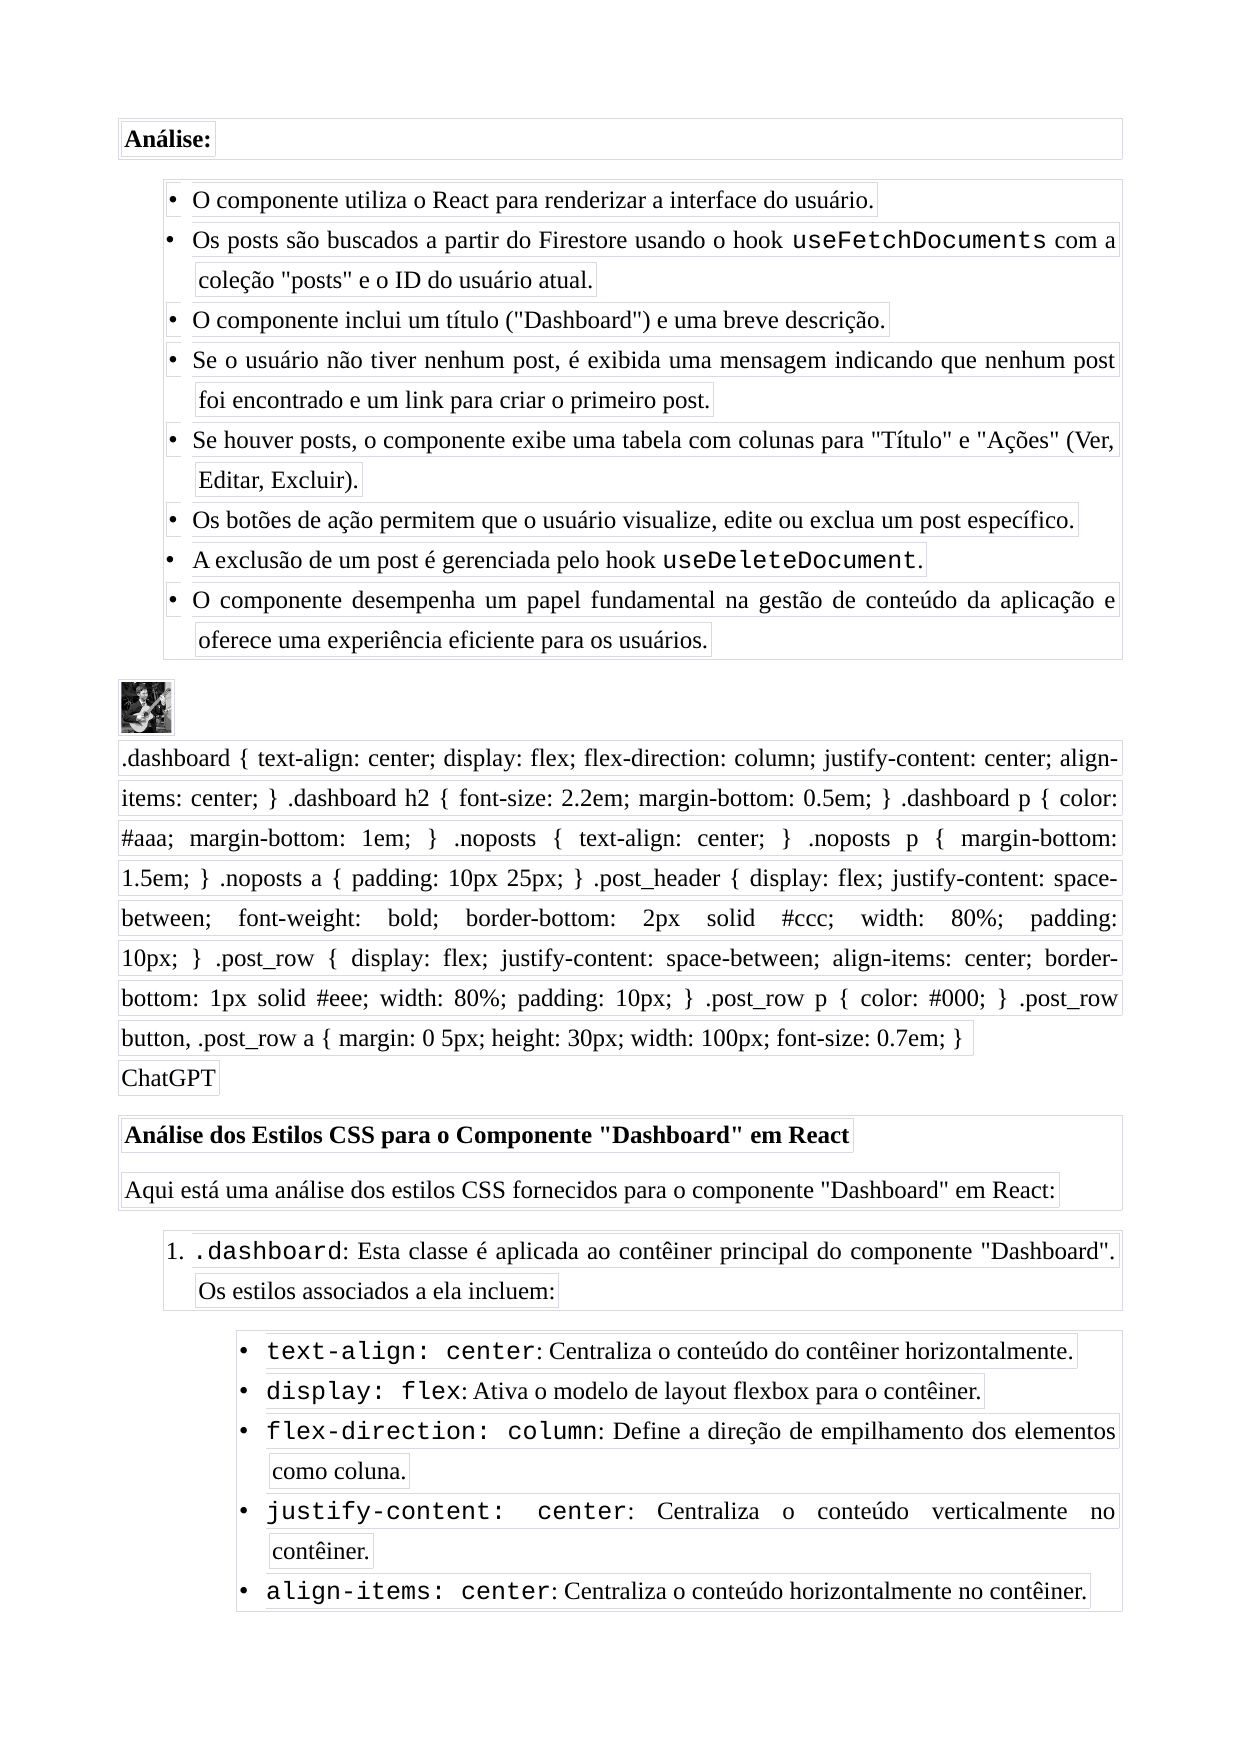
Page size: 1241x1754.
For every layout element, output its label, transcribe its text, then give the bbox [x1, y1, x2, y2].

list O componente inclui um título ("Dashboard") e uma breve descrição. [164, 299, 1122, 337]
text between; font-weight: bold; border-bottom: 2px solid #ccc; width: 80%; padding: [119, 901, 1122, 935]
text Aqui está uma análise dos estilos CSS fornecidos para o componente "Dashboard" em React: [119, 1169, 1122, 1210]
list align-items: center: Centraliza o conteúdo horizontalmente no contêiner. [237, 1570, 1122, 1611]
list flex-direction: column: Define a direção de empilhamento dos elementos como coluna. [237, 1410, 1122, 1488]
text items: center; } .dashboard h2 { font-size: 2.2em; margin-bottom: 0.5em; } .dashboard p { color: [119, 781, 1122, 815]
list justify-content: center: Centraliza o conteúdo verticalmente no contêiner. [237, 1490, 1122, 1568]
text bottom: 1px solid #eee; width: 80%; padding: 10px; } .post_row p { color: #000; } .post_row [119, 981, 1122, 1015]
picture [121, 682, 172, 733]
list Se o usuário não tiver nenhum post, é exibida uma mensagem indicando que nenhum post foi encontrado e um link para criar o primeiro post. [164, 339, 1122, 417]
list Os posts são buscados a partir do Firestore usando o hook useFetchDocuments com a coleção "posts" e o ID do usuário atual. [164, 219, 1122, 297]
list .dashboard: Esta classe é aplicada ao contêiner principal do componente "Dashboard". Os estilos associados a ela incluem: [164, 1231, 1122, 1310]
text Análise dos Estilos CSS para o Componente "Dashboard" em React [119, 1116, 1122, 1152]
text .dashboard { text-align: center; display: flex; flex-direction: column; justify-content: center; align- [119, 741, 1122, 775]
list A exclusão de um post é gerenciada pelo hook useDeleteDocument. [164, 539, 1122, 577]
list Se houver posts, o componente exibe uma tabela com colunas para "Título" e "Ações" (Ver, Editar, Excluir). [164, 419, 1122, 497]
text #aaa; margin-bottom: 1em; } .noposts { text-align: center; } .noposts p { margin-bottom: [119, 821, 1122, 855]
text 10px; } .post_row { display: flex; justify-content: space-between; align-items: center; border- [119, 941, 1122, 975]
text Análise: [119, 119, 1122, 159]
text [220, 1060, 1122, 1095]
list O componente utiliza o React para renderizar a interface do usuário. [164, 180, 1122, 217]
list O componente desempenha um papel fundamental na gestão de conteúdo da aplicação e oferece uma experiência eficiente para os usuários. [164, 579, 1122, 659]
text 1.5em; } .noposts a { padding: 10px 25px; } .post_header { display: flex; justify-content: space- [119, 861, 1122, 895]
text ChatGPT [119, 1061, 219, 1095]
text button, .post_row a { margin: 0 5px; height: 30px; width: 100px; font-size: 0.7em; } [118, 1016, 1122, 1055]
list Os botões de ação permitem que o usuário visualize, edite ou exclua um post específico. [164, 499, 1122, 537]
list text-align: center: Centraliza o conteúdo do contêiner horizontalmente. [237, 1331, 1122, 1368]
list display: flex: Ativa o modelo de layout flexbox para o contêiner. [237, 1370, 1122, 1408]
